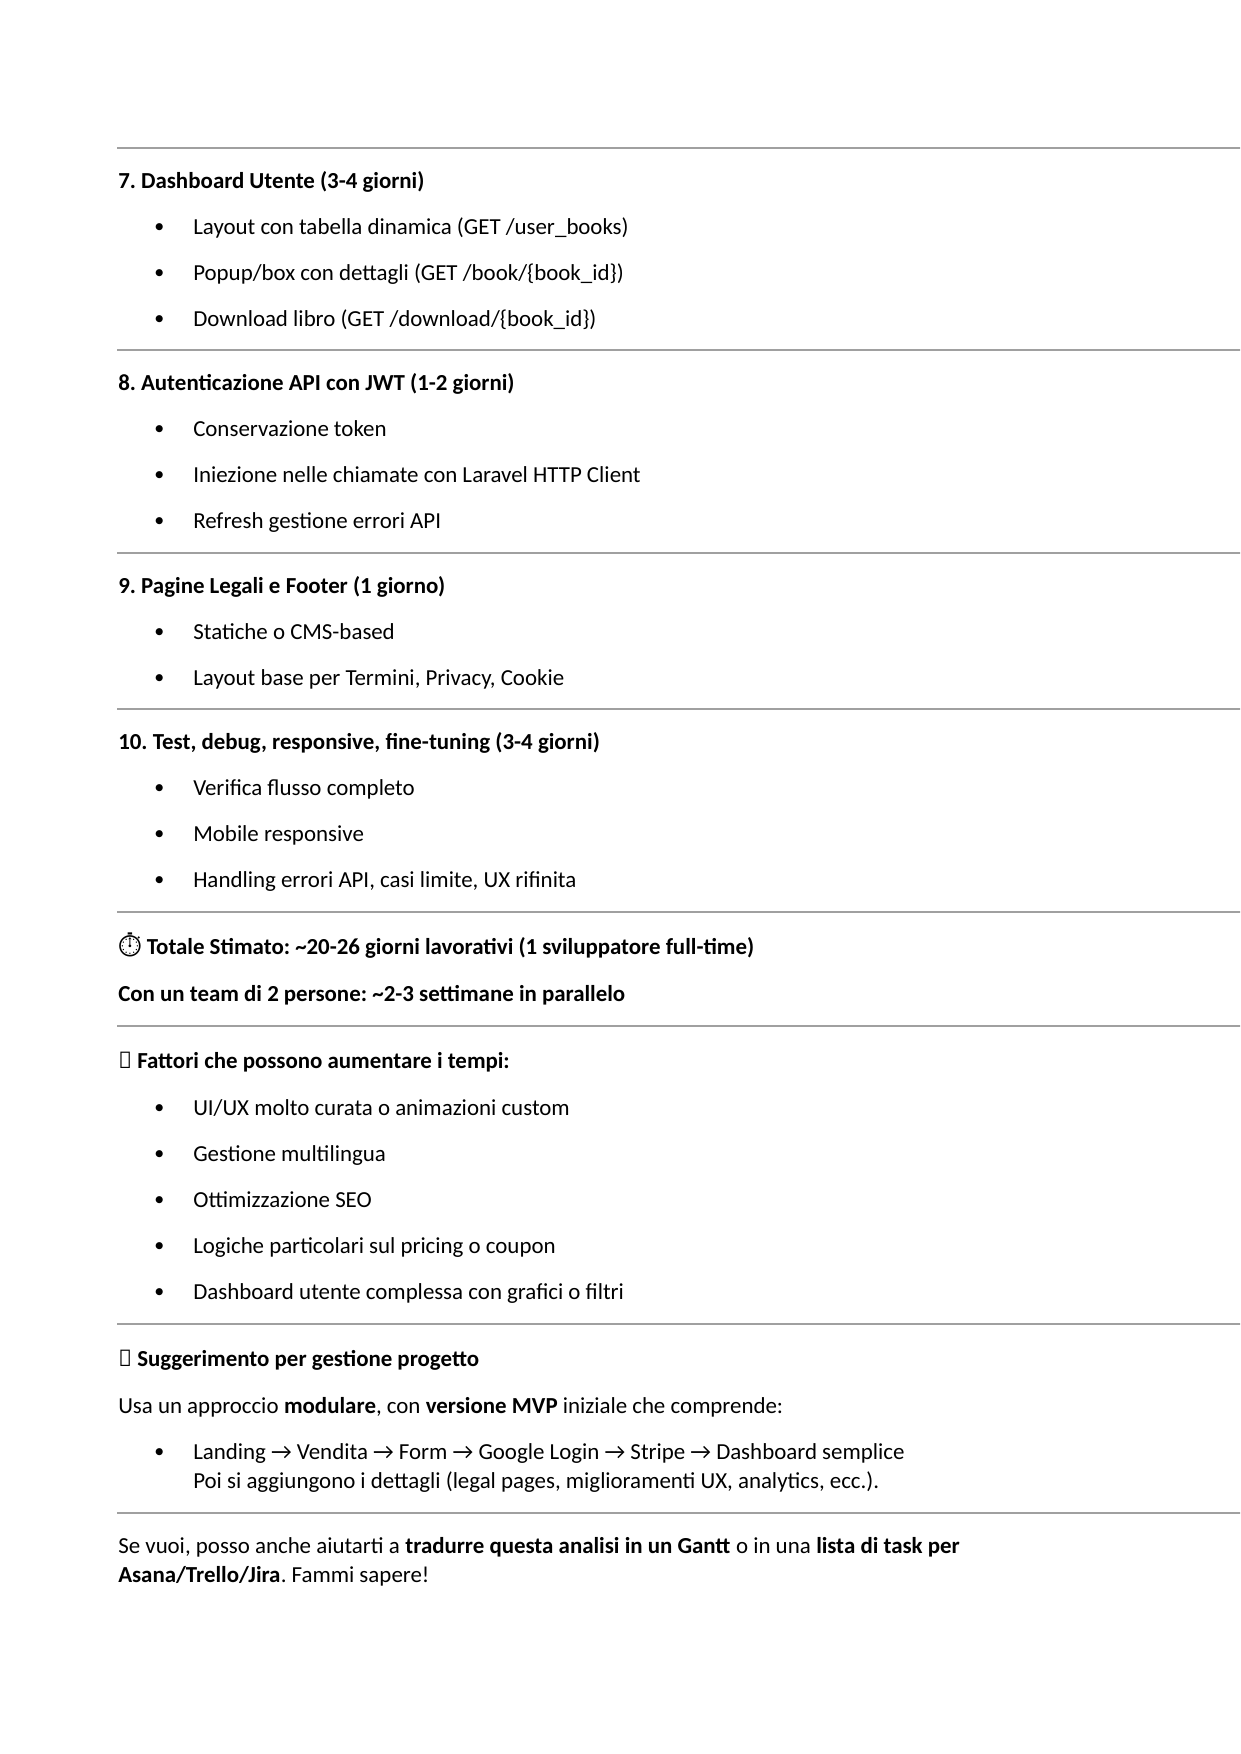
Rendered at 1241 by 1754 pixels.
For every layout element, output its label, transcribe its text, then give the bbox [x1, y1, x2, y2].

list Download libro (GET /download/{book_id}) [156, 304, 1122, 332]
list Ottimizzazione SEO [156, 1185, 1122, 1213]
list UI/UX molto curata o animazioni custom [156, 1093, 1122, 1121]
text 💡 Suggerimento per gestione progetto [118, 1342, 1122, 1373]
text ⏱️ Totale Stimato: ~20-26 giorni lavorativi (1 sviluppatore full-time) [118, 930, 1122, 961]
list Mobile responsive [156, 819, 1122, 847]
text Se vuoi, posso anche aiutarti a tradurre questa analisi in un Gantt o in una lista di task per Asana/Trello/Jira. Fammi sapere! [118, 1531, 1122, 1588]
text 9. Pagine Legali e Footer (1 giorno) [118, 571, 1122, 599]
list Popup/box con dettagli (GET /book/{book_id}) [156, 258, 1122, 286]
text 8. Autenticazione API con JWT (1-2 giorni) [118, 368, 1122, 396]
list Dashboard utente complessa con grafici o filtri [156, 1277, 1122, 1305]
list Refresh gestione errori API [156, 507, 1122, 534]
list Iniezione nelle chiamate con Laravel HTTP Client [156, 461, 1122, 488]
list Handling errori API, casi limite, UX rifinita [156, 866, 1122, 893]
text 7. Dashboard Utente (3-4 giorni) [118, 166, 1122, 194]
text 📌 Fattori che possono aumentare i tempi: [118, 1044, 1122, 1075]
list Conservazione token [156, 414, 1122, 442]
list Layout con tabella dinamica (GET /user_books) [156, 212, 1122, 240]
list Statiche o CMS-based [156, 617, 1122, 645]
list Verifica flusso completo [156, 773, 1122, 801]
text 10. Test, debug, responsive, fine-tuning (3-4 giorni) [118, 727, 1122, 755]
list Logiche particolari sul pricing o coupon [156, 1231, 1122, 1259]
list Layout base per Termini, Privacy, Cookie [156, 663, 1122, 691]
text Con un team di 2 persone: ~2-3 settimane in parallelo [118, 979, 1122, 1007]
text Usa un approccio modulare, con versione MVP iniziale che comprende: [118, 1391, 1122, 1419]
list Gestione multilingua [156, 1139, 1122, 1167]
list Landing → Vendita → Form → Google Login → Stripe → Dashboard semplice Poi si aggiungono i dettagli (legal pages, miglioramenti UX, analytics, ecc.). [156, 1437, 1122, 1495]
